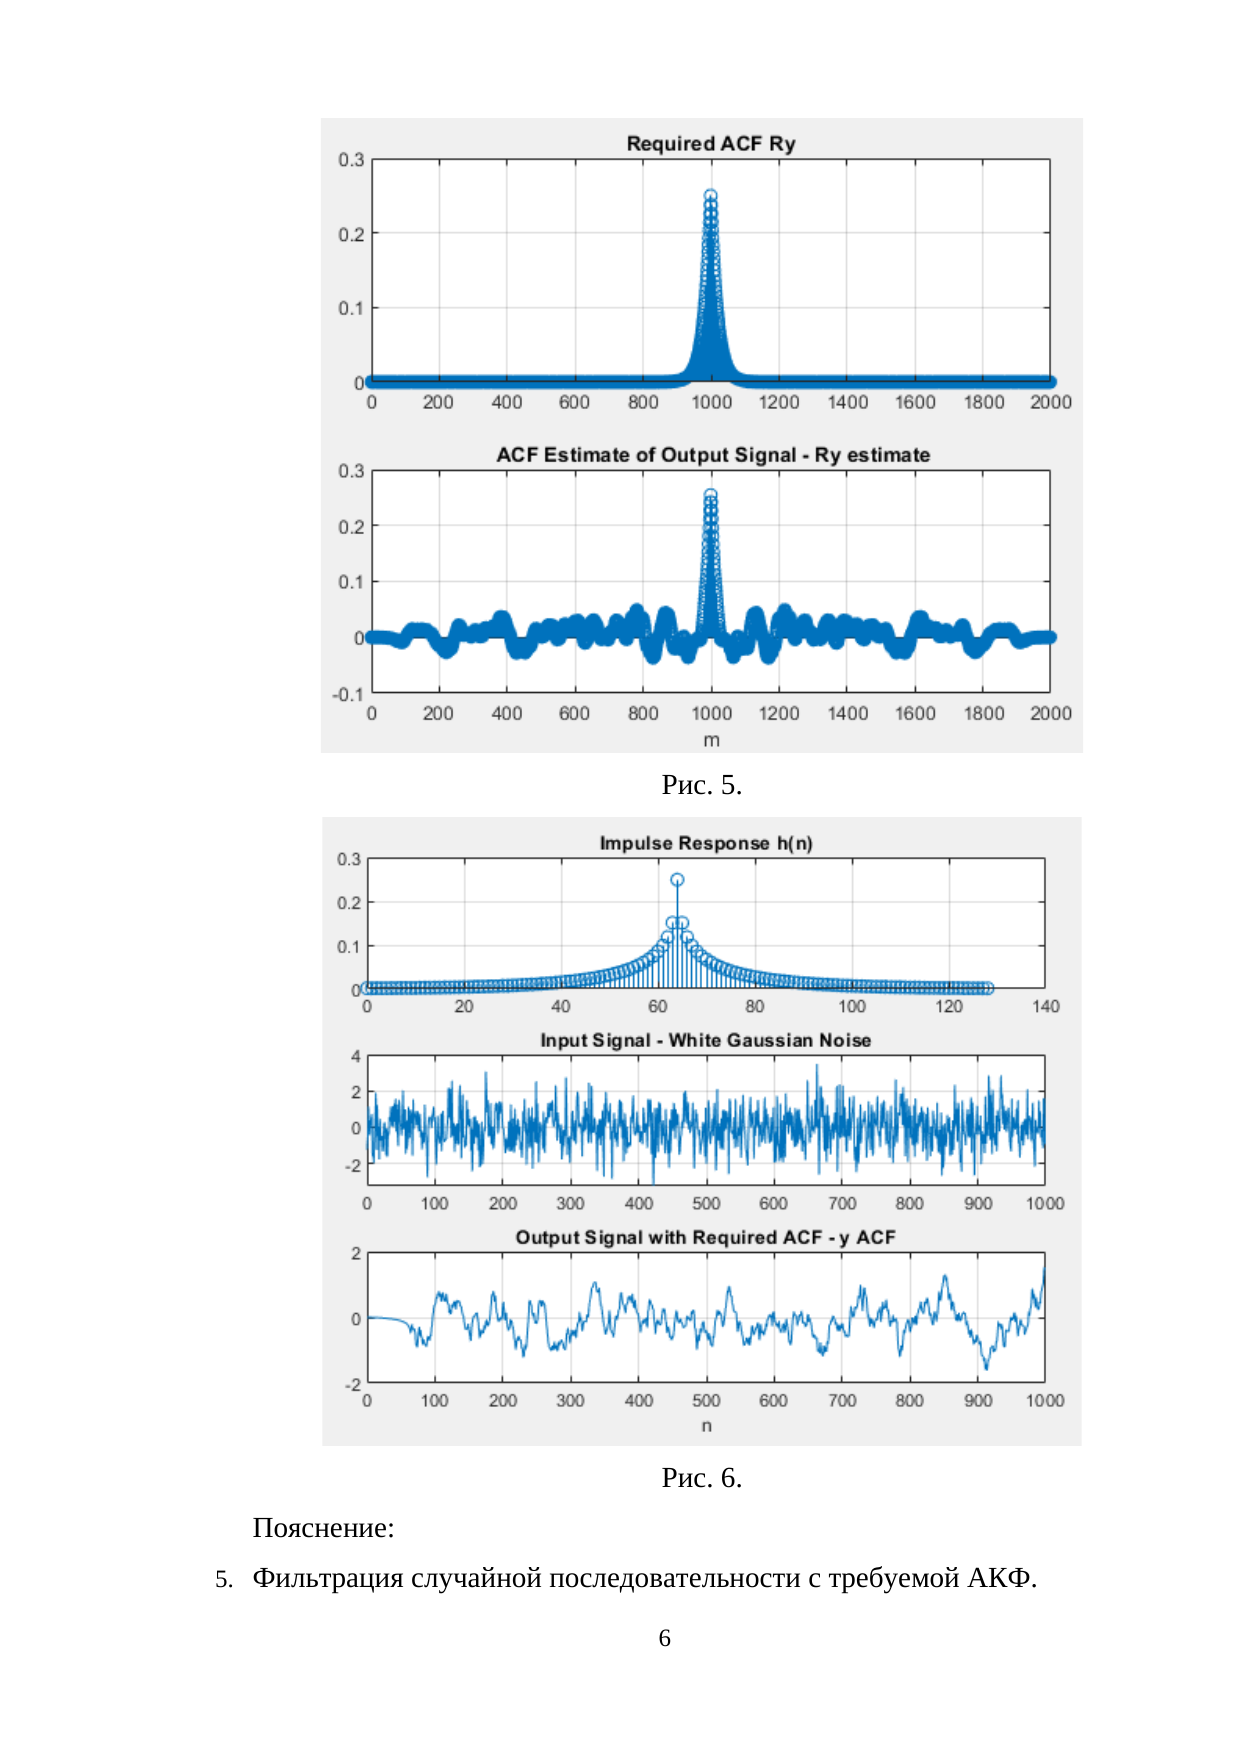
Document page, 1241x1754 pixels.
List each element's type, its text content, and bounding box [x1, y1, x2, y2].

list Фильтрация случайной последовательности с требуемой АКФ. [215, 1560, 1152, 1594]
text Рис. 6. [252, 1460, 1152, 1493]
text Пояснение: [252, 1510, 1152, 1543]
text Рис. 5. [252, 767, 1152, 800]
